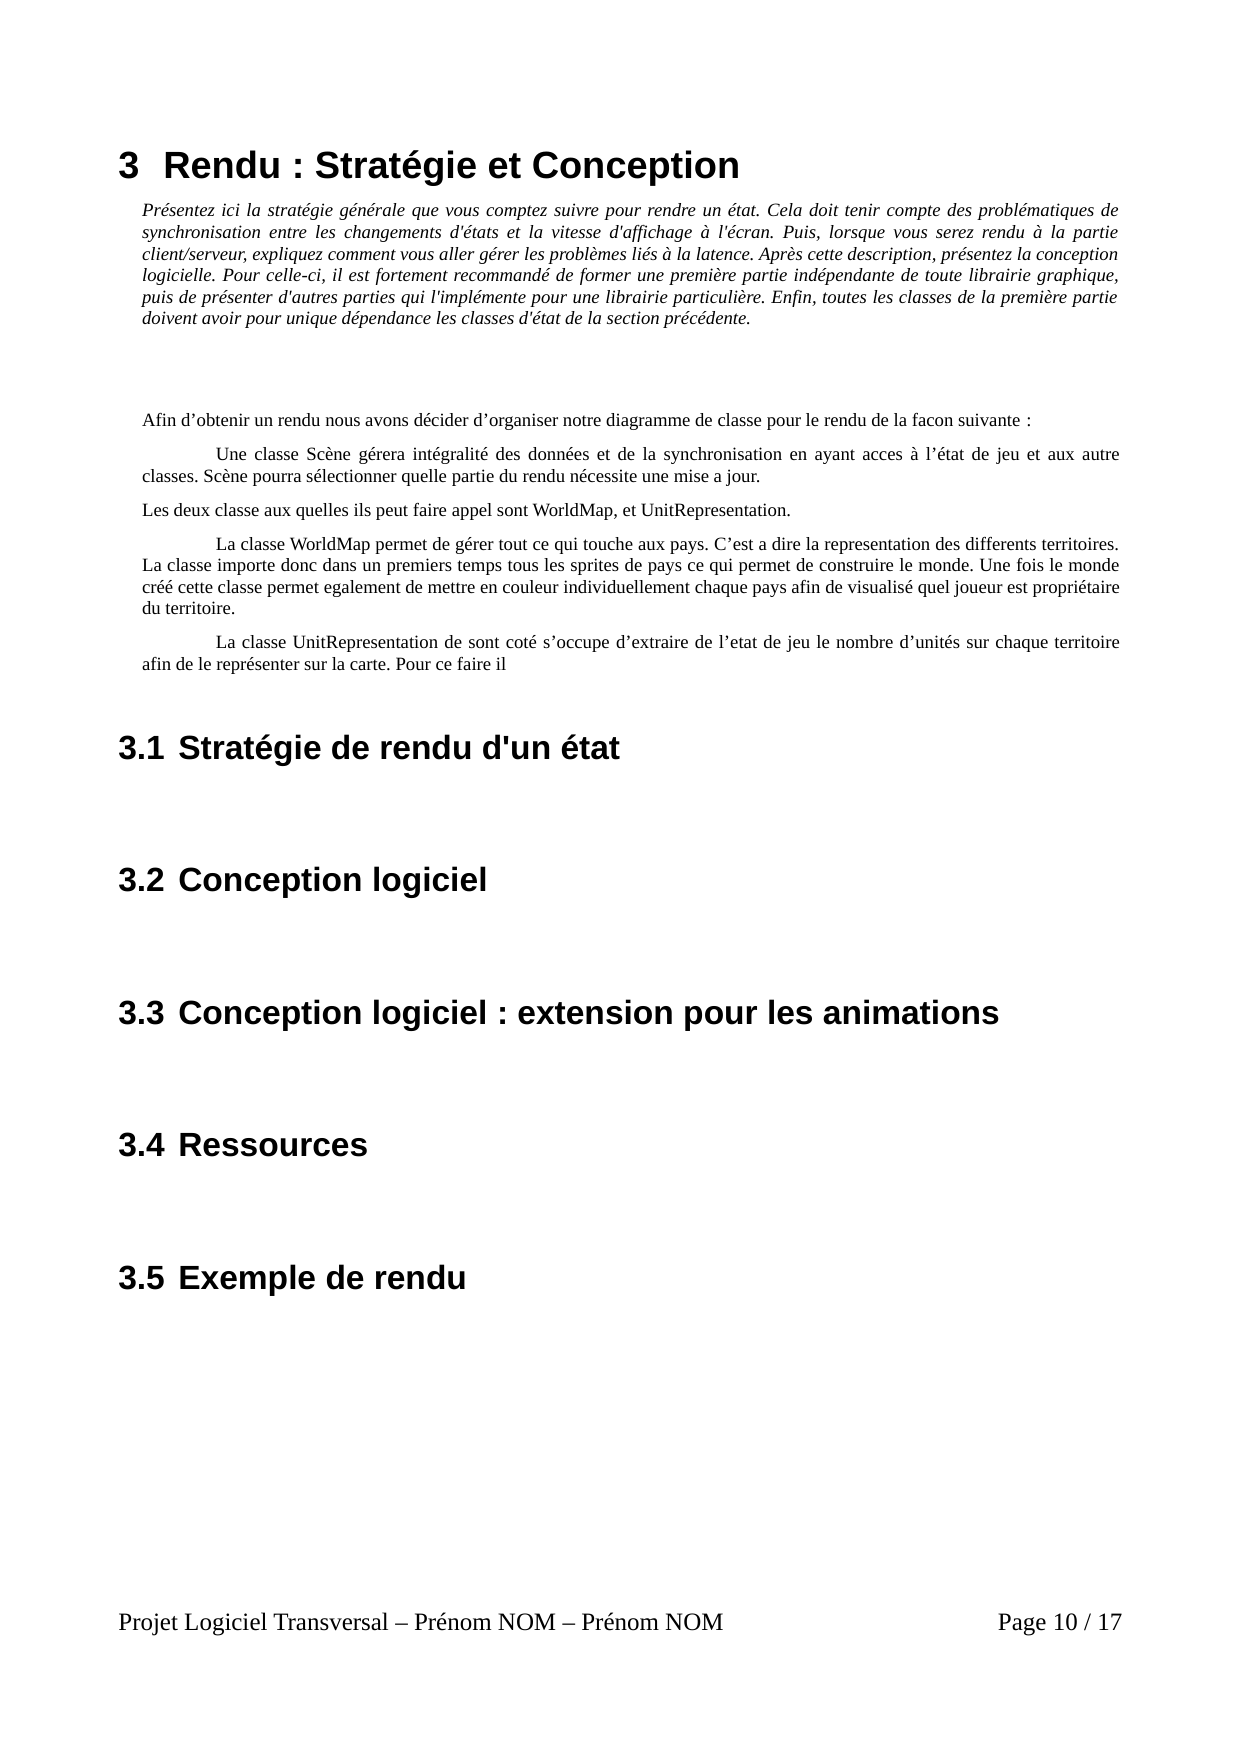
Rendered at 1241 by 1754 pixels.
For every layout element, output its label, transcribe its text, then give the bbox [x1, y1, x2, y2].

text La classe WorldMap permet de gérer tout ce qui touche aux pays. C’est a dire la representation des differents territoires. La classe importe donc dans un premiers temps tous les sprites de pays ce qui permet de construire le monde. Une fois le monde créé cette classe permet egalement de mettre en couleur individuellement chaque pays afin de visualisé quel joueur est propriétaire du territoire. [142, 532, 1122, 619]
subtitle Conception logiciel [118, 860, 1122, 899]
subtitle Ressources [118, 1125, 1122, 1164]
subtitle Exemple de rendu [118, 1257, 1122, 1296]
text Afin d’obtenir un rendu nous avons décider d’organiser notre diagramme de classe pour le rendu de la facon suivante : [142, 409, 1122, 431]
text La classe UnitRepresentation de sont coté s’occupe d’extraire de l’etat de jeu le nombre d’unités sur chaque territoire afin de le représenter sur la carte. Pour ce faire il [142, 631, 1122, 674]
subtitle Conception logiciel : extension pour les animations [118, 993, 1122, 1031]
subtitle Stratégie de rendu d'un état [118, 728, 1122, 767]
text Une classe Scène gérera intégralité des données et de la synchronisation en ayant acces à l’état de jeu et aux autre classes. Scène pourra sélectionner quelle partie du rendu nécessite une mise a jour. [142, 443, 1122, 486]
text Présentez ici la stratégie générale que vous comptez suivre pour rendre un état. Cela doit tenir compte des problématiques de synchronisation entre les changements d'états et la vitesse d'affichage à l'écran. Puis, lorsque vous serez rendu à la partie client/serveur, expliquez comment vous aller gérer les problèmes liés à la latence. Après cette description, présentez la conception logicielle. Pour celle-ci, il est fortement recommandé de former une première partie indépendante de toute librairie graphique, puis de présenter d'autres parties qui l'implémente pour une librairie particulière. Enfin, toutes les classes de la première partie doivent avoir pour unique dépendance les classes d'état de la section précédente. [142, 199, 1122, 329]
text Les deux classe aux quelles ils peut faire appel sont WorldMap, et UnitRepresentation. [142, 498, 1122, 520]
subtitle Rendu : Stratégie et Conception [118, 143, 1122, 187]
